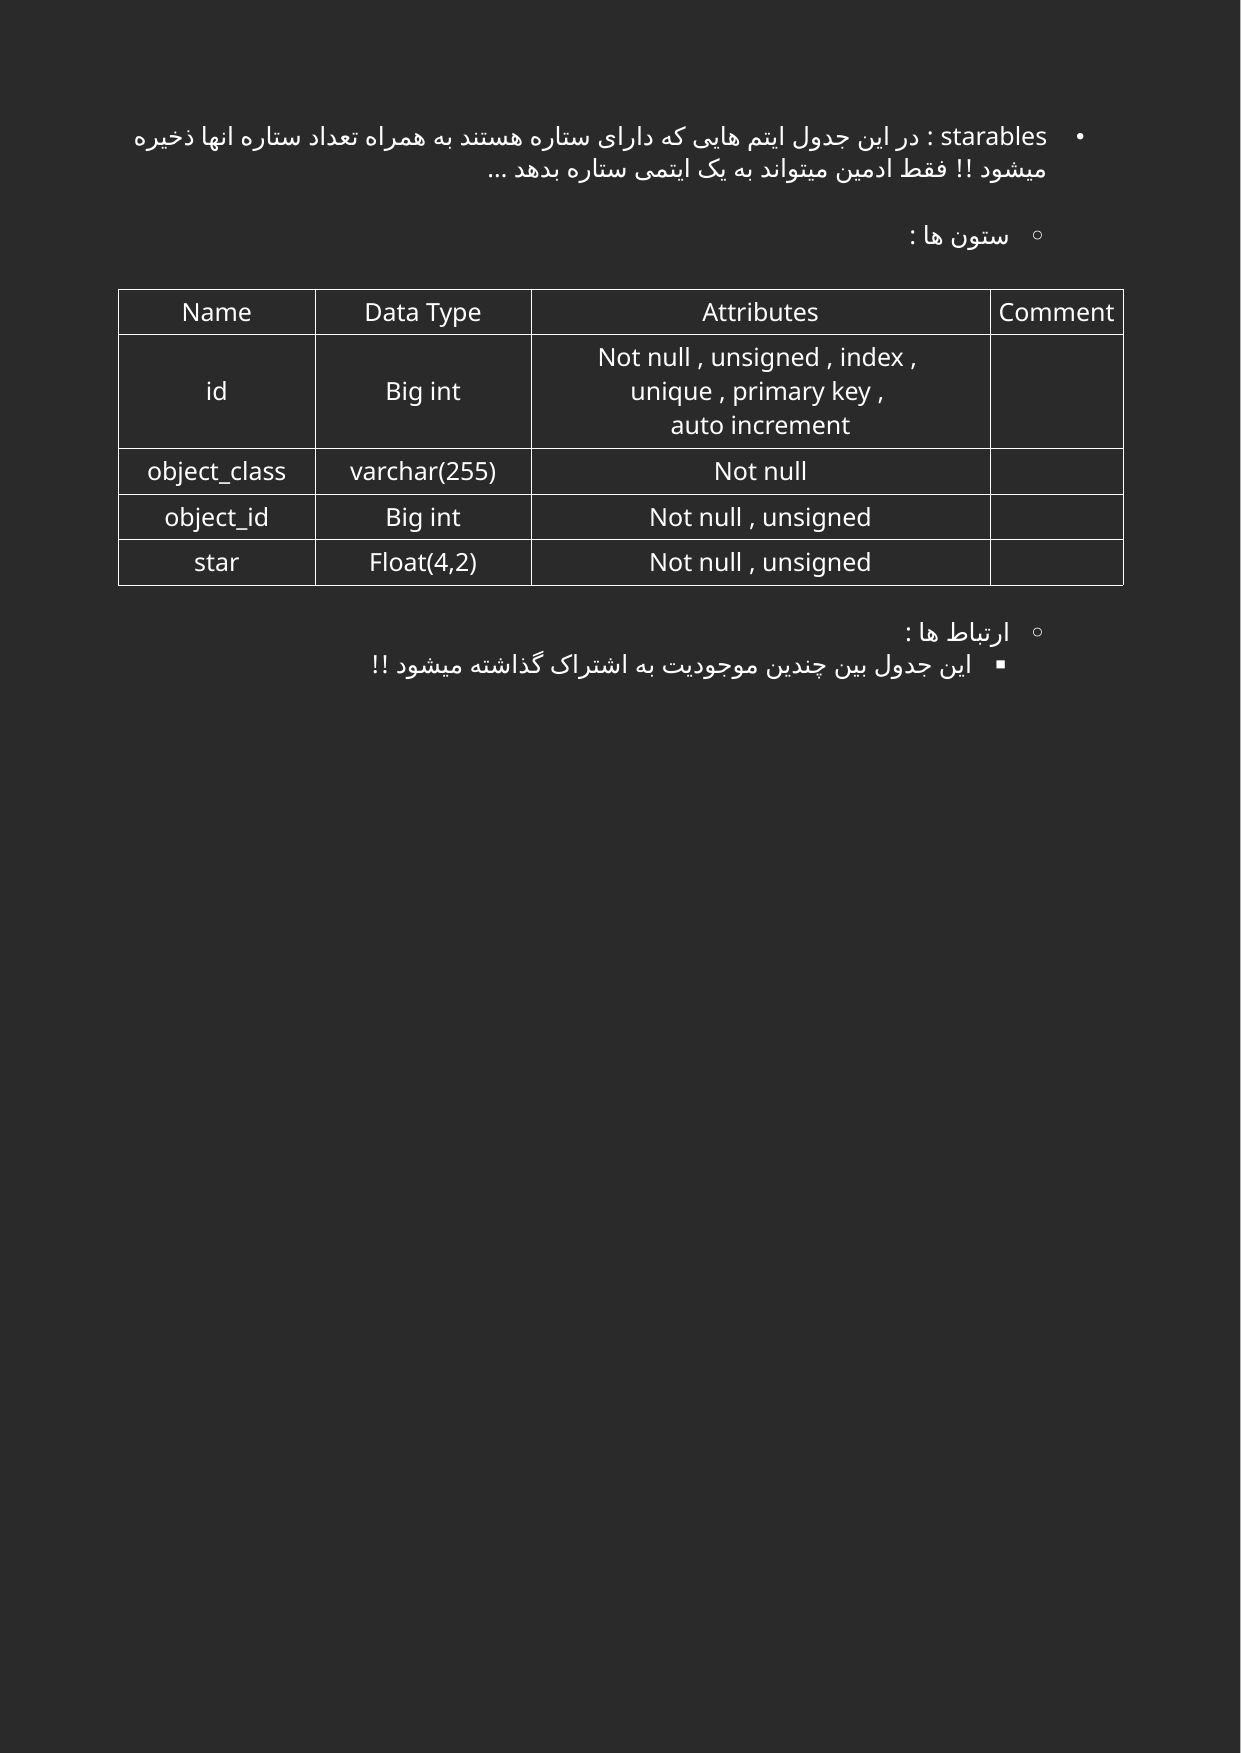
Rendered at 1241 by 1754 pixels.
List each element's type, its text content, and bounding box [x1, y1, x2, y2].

table_cell Not null , unsigned [532, 495, 990, 539]
table_cell Big int [316, 495, 531, 539]
list این جدول بین چندین موجودیت به اشتراک گذاشته میشود !! [118, 651, 1010, 684]
table_cell Big int [316, 335, 531, 448]
table_cell Not null , unsigned [532, 540, 990, 585]
table_cell [991, 449, 1123, 493]
table_cell varchar(255) [316, 449, 531, 493]
table_cell Float(4,2) [316, 540, 531, 585]
table_cell [991, 335, 1123, 448]
table_cell [991, 495, 1123, 539]
table_cell id [119, 335, 315, 448]
table_cell Not null [532, 449, 990, 493]
table_header Name [119, 290, 315, 334]
table_cell [991, 540, 1123, 585]
list ارتباط ها : [118, 619, 1047, 651]
table_header Attributes [532, 290, 990, 334]
table_cell object_class [119, 449, 315, 493]
table_header Comment [991, 290, 1123, 334]
list ستون ها :‌ [118, 222, 1047, 254]
list starables : در این جدول ایتم هایی که دارای ستاره هستند به همراه تعداد ستاره انها ذخیره میشود !! فقط ادمین میتواند به یک ایتمی ستاره بدهد … [118, 118, 1085, 188]
table_cell star [119, 540, 315, 585]
table_cell object_id [119, 495, 315, 539]
table_header Data Type [316, 290, 531, 334]
table_cell Not null , unsigned , index , unique , primary key , auto increment [532, 335, 990, 448]
